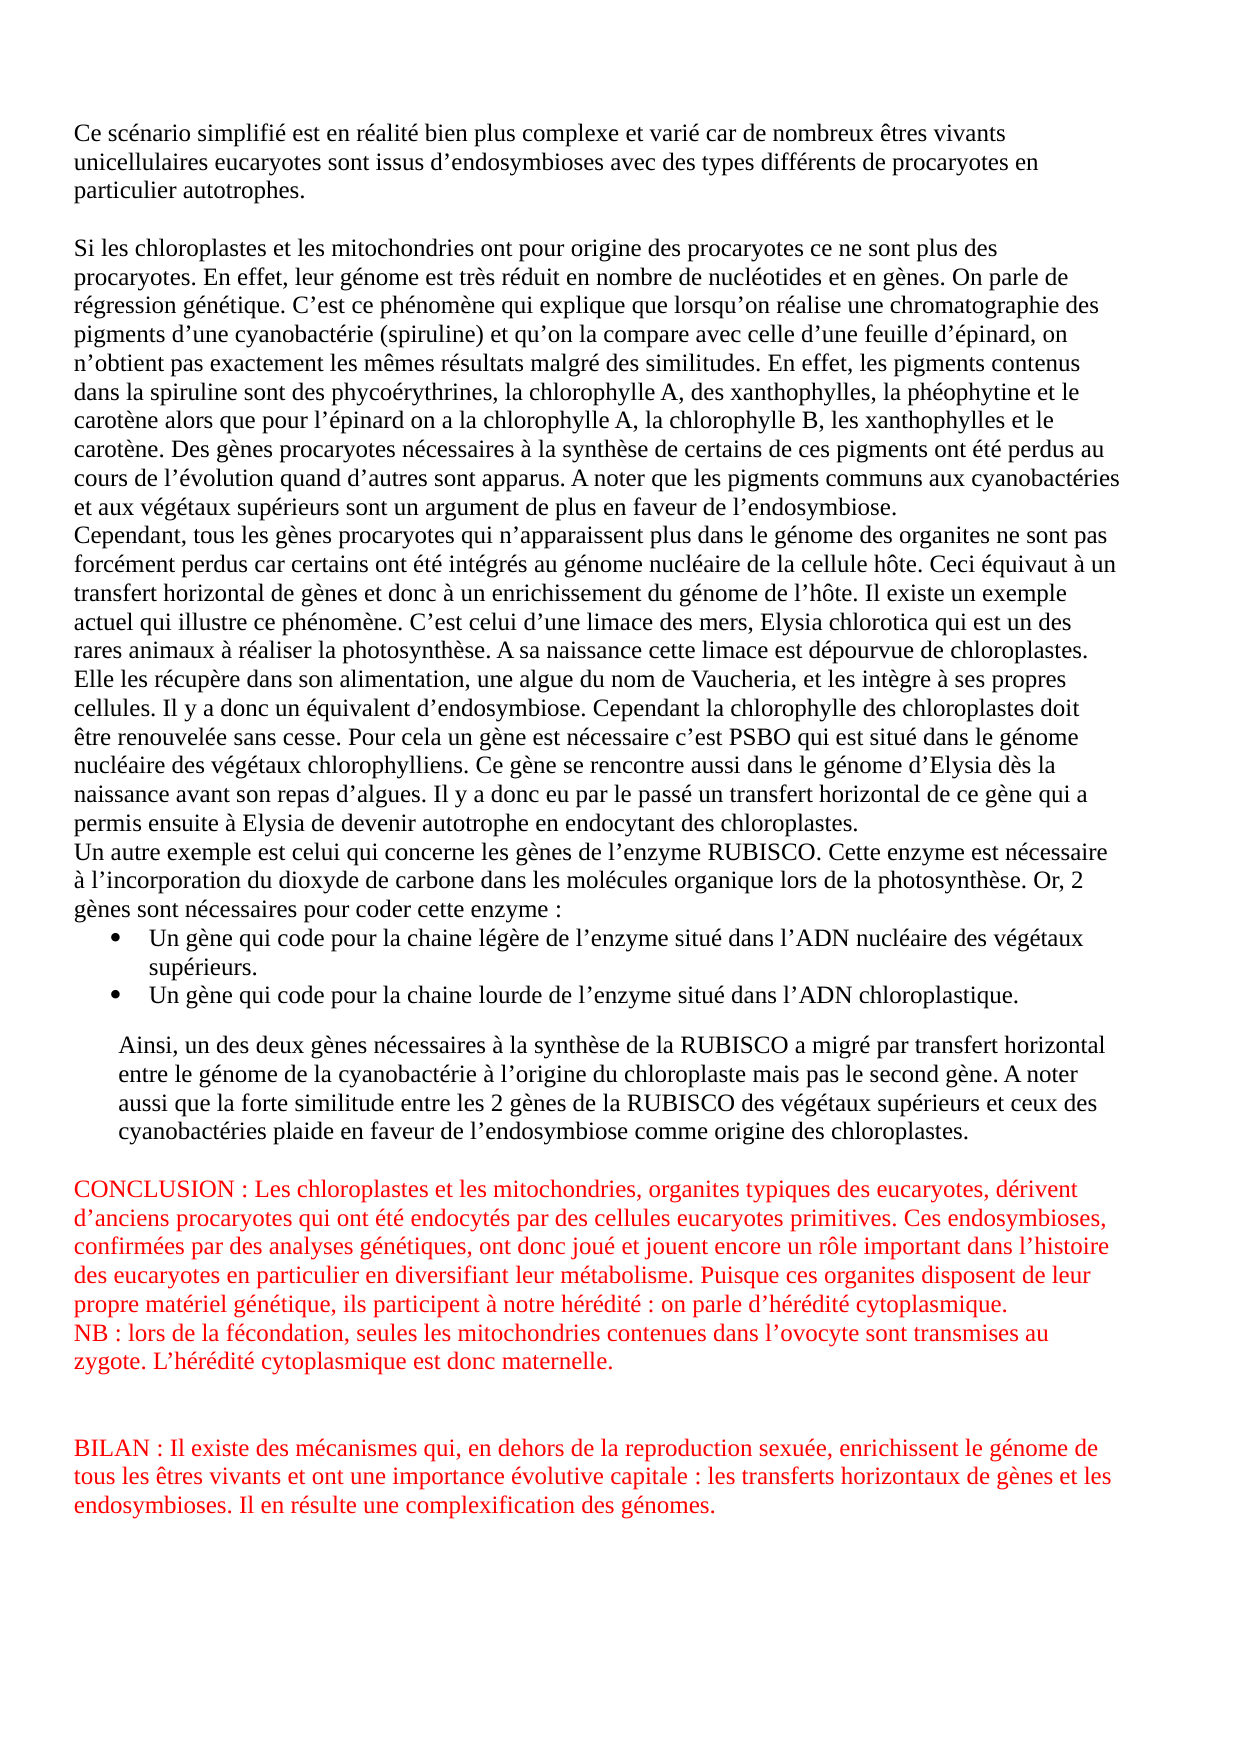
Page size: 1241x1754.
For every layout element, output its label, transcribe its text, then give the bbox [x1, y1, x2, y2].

list Cependant, tous les gènes procaryotes qui n’apparaissent plus dans le génome des organites ne sont pas forcément perdus car certains ont été intégrés au génome nucléaire de la cellule hôte. Ceci équivaut à un transfert horizontal de gènes et donc à un enrichissement du génome de l’hôte. Il existe un exemple actuel qui illustre ce phénomène. C’est celui d’une limace des mers, Elysia chlorotica qui est un des rares animaux à réaliser la photosynthèse. A sa naissance cette limace est dépourvue de chloroplastes. Elle les récupère dans son alimentation, une algue du nom de Vaucheria, et les intègre à ses propres cellules. Il y a donc un équivalent d’endosymbiose. Cependant la chlorophylle des chloroplastes doit être renouvelée sans cesse. Pour cela un gène est nécessaire c’est PSBO qui est situé dans le génome nucléaire des végétaux chlorophylliens. Ce gène se rencontre aussi dans le génome d’Elysia dès la naissance avant son repas d’algues. Il y a donc eu par le passé un transfert horizontal de ce gène qui a permis ensuite à Elysia de devenir autotrophe en endocytant des chloroplastes. [74, 521, 1122, 837]
list Si les chloroplastes et les mitochondries ont pour origine des procaryotes ce ne sont plus des procaryotes. En effet, leur génome est très réduit en nombre de nucléotides et en gènes. On parle de régression génétique. C’est ce phénomène qui explique que lorsqu’on réalise une chromatographie des pigments d’une cyanobactérie (spiruline) et qu’on la compare avec celle d’une feuille d’épinard, on n’obtient pas exactement les mêmes résultats malgré des similitudes. En effet, les pigments contenus dans la spiruline sont des phycoérythrines, la chlorophylle A, des xanthophylles, la phéophytine et le carotène alors que pour l’épinard on a la chlorophylle A, la chlorophylle B, les xanthophylles et le carotène. Des gènes procaryotes nécessaires à la synthèse de certains de ces pigments ont été perdus au cours de l’évolution quand d’autres sont apparus. A noter que les pigments communs aux cyanobactéries et aux végétaux supérieurs sont un argument de plus en faveur de l’endosymbiose. [74, 233, 1122, 521]
list NB : lors de la fécondation, seules les mitochondries contenues dans l’ovocyte sont transmises au zygote. L’hérédité cytoplasmique est donc maternelle. [74, 1318, 1122, 1375]
list Un gène qui code pour la chaine légère de l’enzyme situé dans l’ADN nucléaire des végétaux supérieurs. [111, 923, 1122, 981]
list Ce scénario simplifié est en réalité bien plus complexe et varié car de nombreux êtres vivants unicellulaires eucaryotes sont issus d’endosymbioses avec des types différents de procaryotes en particulier autotrophes. [74, 118, 1122, 204]
list Un autre exemple est celui qui concerne les gènes de l’enzyme RUBISCO. Cette enzyme est nécessaire à l’incorporation du dioxyde de carbone dans les molécules organique lors de la photosynthèse. Or, 2 gènes sont nécessaires pour coder cette enzyme : [74, 837, 1122, 923]
list BILAN : Il existe des mécanismes qui, en dehors de la reproduction sexuée, enrichissent le génome de tous les êtres vivants et ont une importance évolutive capitale : les transferts horizontaux de gènes et les endosymbioses. Il en résulte une complexification des génomes. [74, 1433, 1122, 1519]
list Un gène qui code pour la chaine lourde de l’enzyme situé dans l’ADN chloroplastique. [111, 981, 1122, 1009]
text Ainsi, un des deux gènes nécessaires à la synthèse de la RUBISCO a migré par transfert horizontal entre le génome de la cyanobactérie à l’origine du chloroplaste mais pas le second gène. A noter aussi que la forte similitude entre les 2 gènes de la RUBISCO des végétaux supérieurs et ceux des cyanobactéries plaide en faveur de l’endosymbiose comme origine des chloroplastes. [118, 1030, 1122, 1145]
list CONCLUSION : Les chloroplastes et les mitochondries, organites typiques des eucaryotes, dérivent d’anciens procaryotes qui ont été endocytés par des cellules eucaryotes primitives. Ces endosymbioses, confirmées par des analyses génétiques, ont donc joué et jouent encore un rôle important dans l’histoire des eucaryotes en particulier en diversifiant leur métabolisme. Puisque ces organites disposent de leur propre matériel génétique, ils participent à notre hérédité : on parle d’hérédité cytoplasmique. [74, 1174, 1122, 1318]
